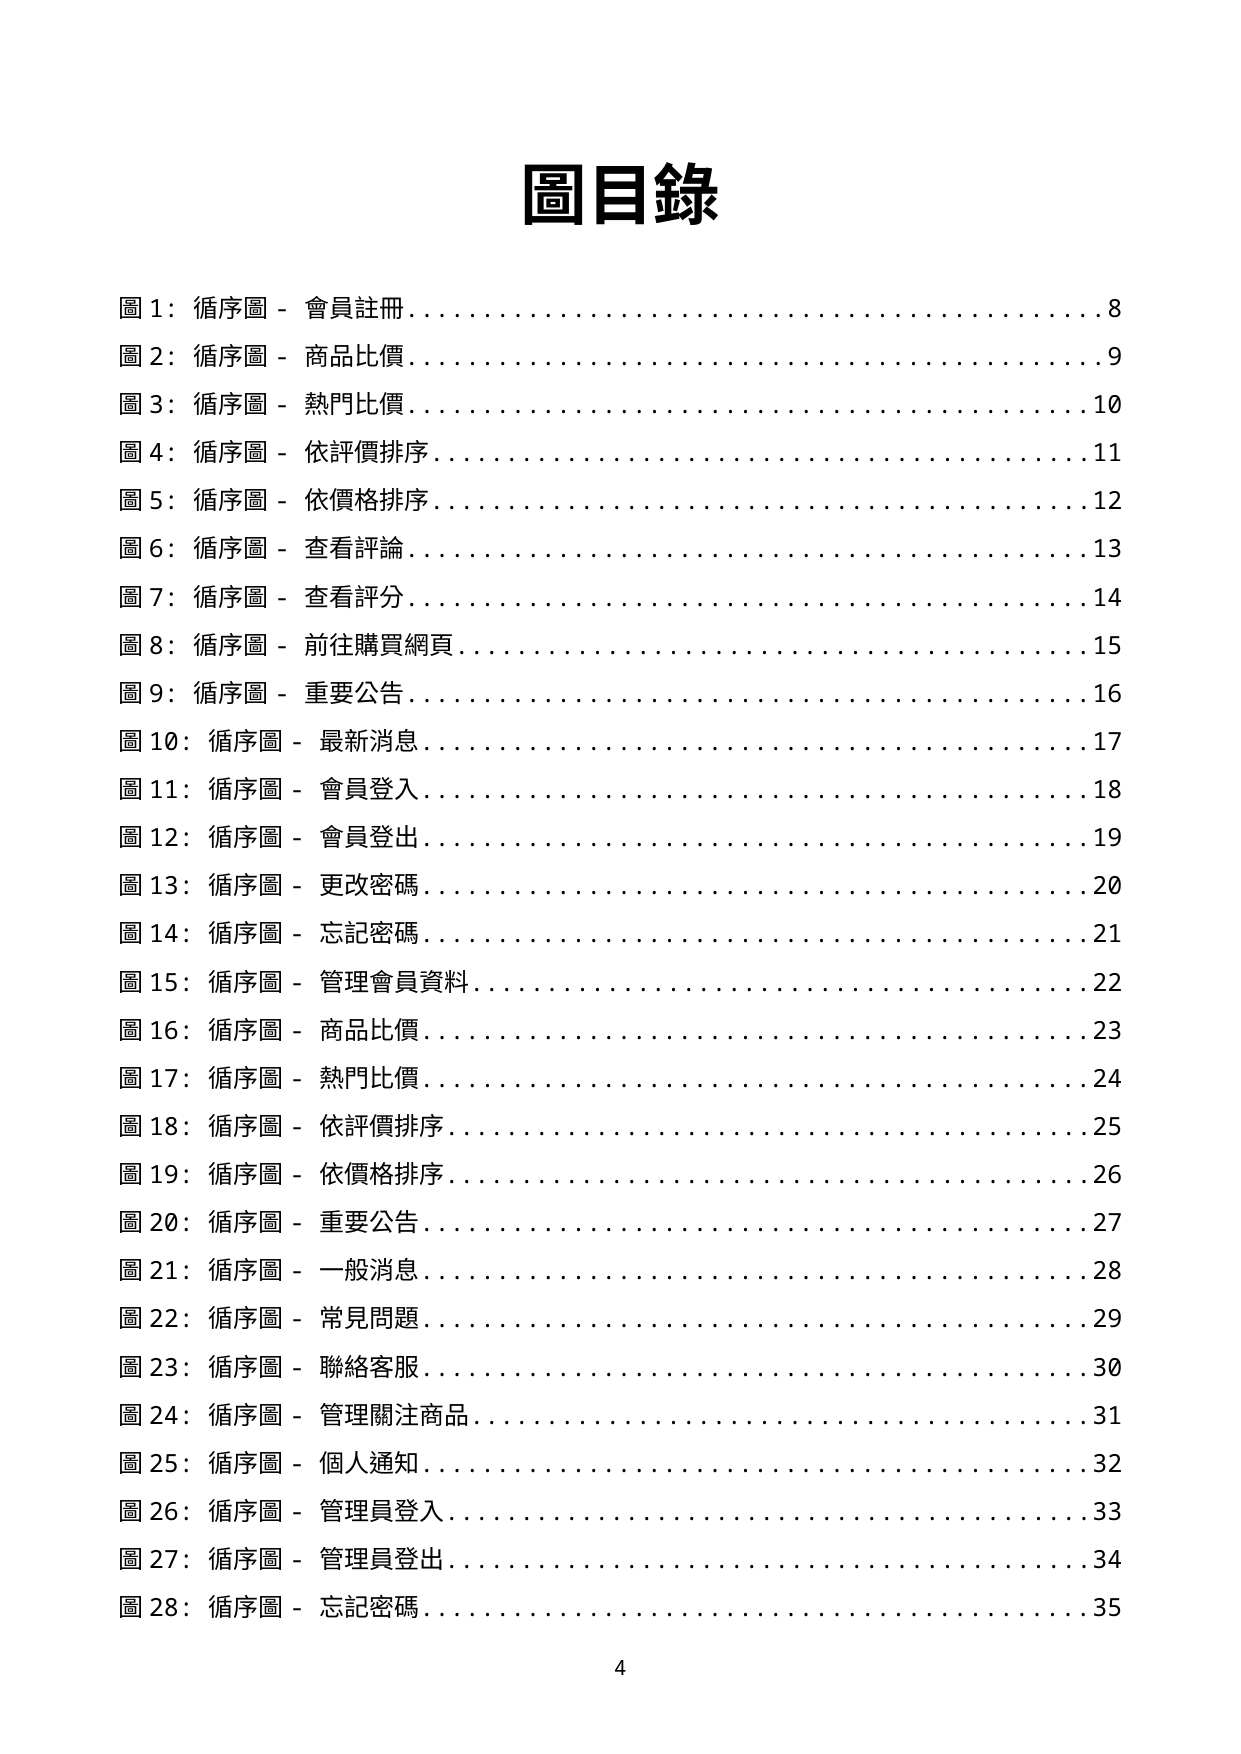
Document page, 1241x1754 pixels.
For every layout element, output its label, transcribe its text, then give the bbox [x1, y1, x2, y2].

text 圖 10: 循序圖 - 最新消息 17 [118, 721, 1122, 758]
text 圖 23: 循序圖 - 聯絡客服 30 [118, 1347, 1122, 1383]
text 圖 5: 循序圖 - 依價格排序 12 [118, 481, 1122, 517]
text 圖 9: 循序圖 - 重要公告 16 [118, 673, 1122, 709]
text 圖 12: 循序圖 - 會員登出 19 [118, 818, 1122, 854]
text 圖 21: 循序圖 - 一般消息 28 [118, 1251, 1122, 1287]
text 圖 27: 循序圖 - 管理員登出 34 [118, 1539, 1122, 1576]
text 圖 7: 循序圖 - 查看評分 14 [118, 577, 1122, 613]
text 圖 8: 循序圖 - 前往購買網頁 15 [118, 625, 1122, 661]
text 圖 13: 循序圖 - 更改密碼 20 [118, 866, 1122, 902]
text 圖 24: 循序圖 - 管理關注商品 31 [118, 1395, 1122, 1431]
text 圖 18: 循序圖 - 依評價排序 25 [118, 1106, 1122, 1143]
text 圖 1: 循序圖 - 會員註冊 8 [118, 288, 1122, 324]
text 圖 22: 循序圖 - 常見問題 29 [118, 1299, 1122, 1335]
text 圖 6: 循序圖 - 查看評論 13 [118, 529, 1122, 565]
text 圖 20: 循序圖 - 重要公告 27 [118, 1203, 1122, 1239]
text 圖 28: 循序圖 - 忘記密碼 35 [118, 1588, 1122, 1624]
text 圖 19: 循序圖 - 依價格排序 26 [118, 1154, 1122, 1191]
text 圖 4: 循序圖 - 依評價排序 11 [118, 433, 1122, 469]
text 圖 11: 循序圖 - 會員登入 18 [118, 769, 1122, 806]
text 圖 26: 循序圖 - 管理員登入 33 [118, 1491, 1122, 1528]
text 圖 15: 循序圖 - 管理會員資料 22 [118, 962, 1122, 998]
text 圖 17: 循序圖 - 熱門比價 24 [118, 1058, 1122, 1094]
text 圖 25: 循序圖 - 個人通知 32 [118, 1443, 1122, 1479]
text 圖 16: 循序圖 - 商品比價 23 [118, 1010, 1122, 1046]
text 圖 2: 循序圖 - 商品比價 9 [118, 336, 1122, 373]
text 圖 3: 循序圖 - 熱門比價 10 [118, 384, 1122, 421]
text 圖 14: 循序圖 - 忘記密碼 21 [118, 914, 1122, 950]
subtitle 圖目錄 [118, 142, 1122, 238]
